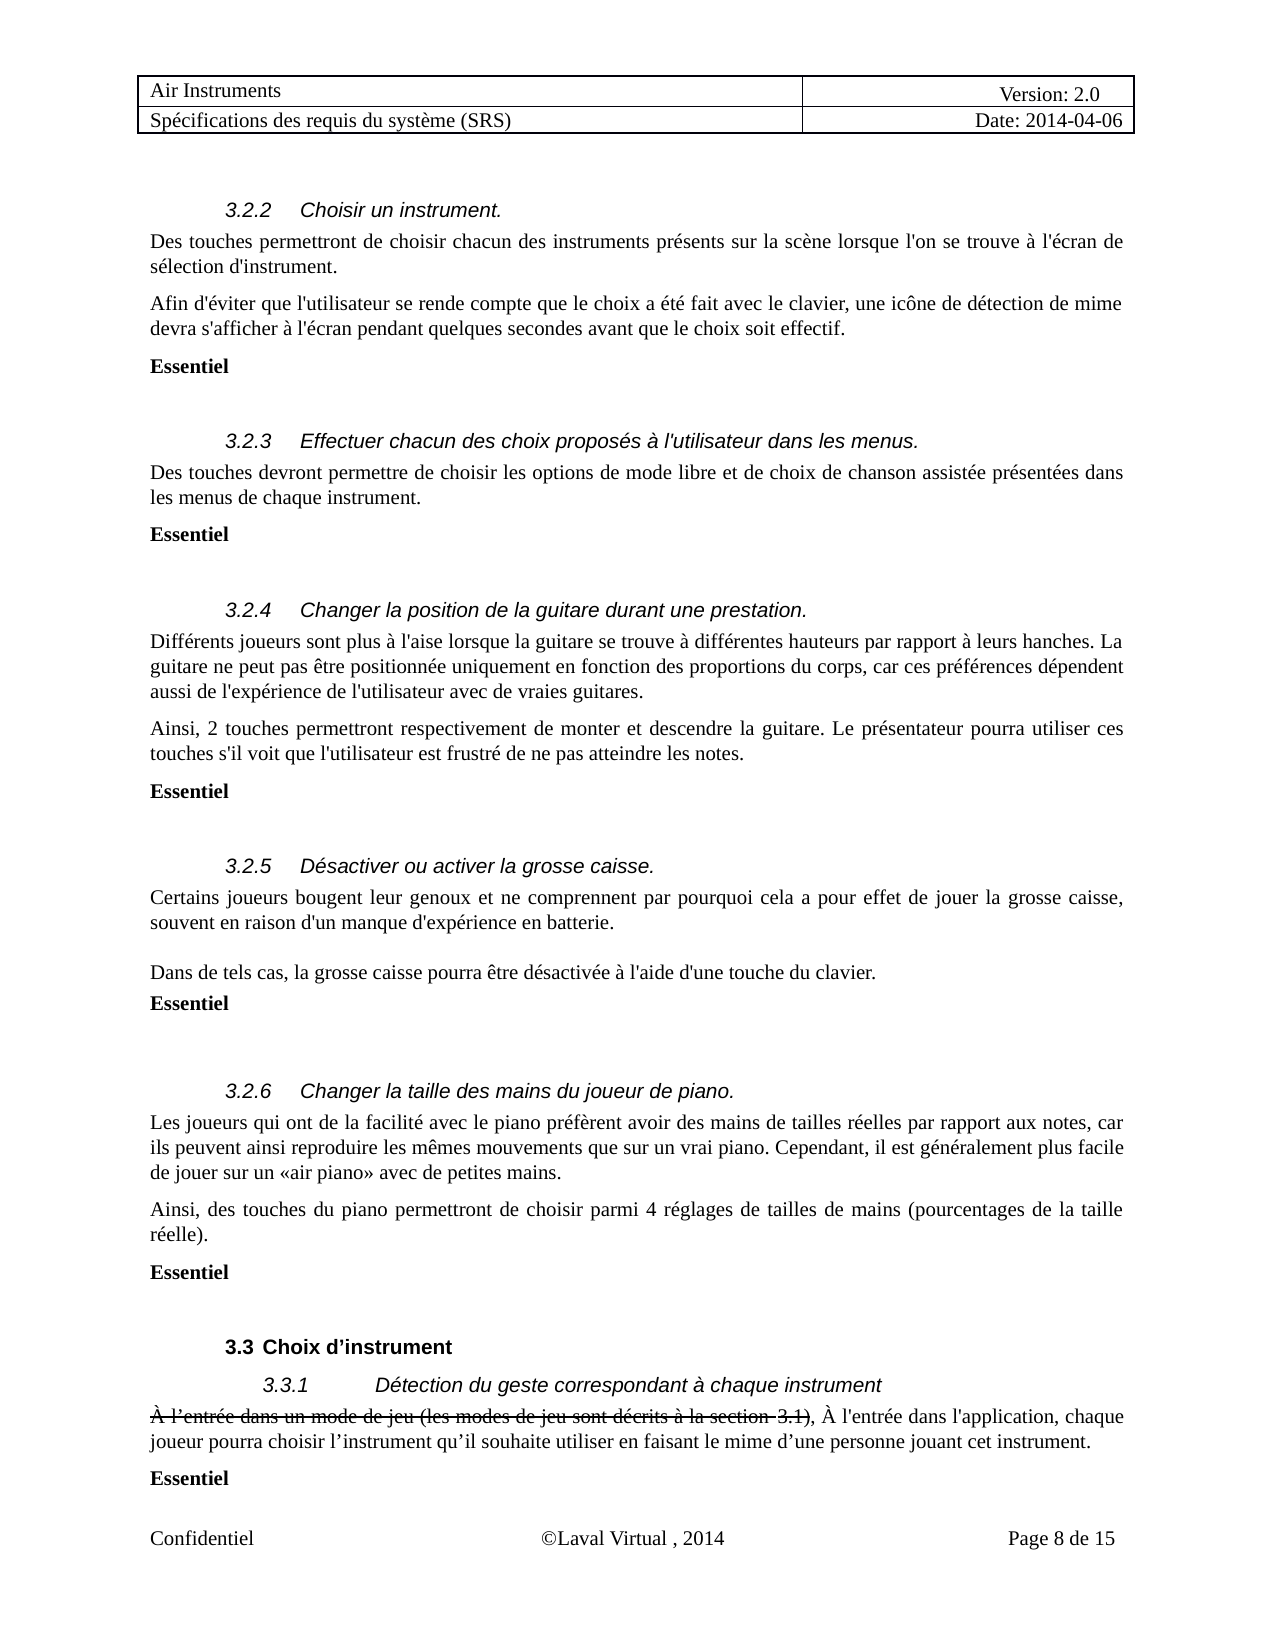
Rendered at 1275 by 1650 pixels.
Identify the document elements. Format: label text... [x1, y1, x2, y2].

text Essentiel [150, 353, 1125, 378]
text Essentiel [150, 1259, 1125, 1284]
text Essentiel [150, 1465, 1125, 1490]
text Ainsi, 2 touches permettront respectivement de monter et descendre la guitare. Le présentateur pourra utiliser ces touches s'il voit que l'utilisateur est frustré de ne pas atteindre les notes. [150, 715, 1125, 765]
subtitle Changer la position de la guitare durant une prestation. [225, 596, 1125, 621]
text Essentiel [150, 990, 1125, 1015]
text Afin d'éviter que l'utilisateur se rende compte que le choix a été fait avec le clavier, une icône de détection de mime devra s'afficher à l'écran pendant quelques secondes avant que le choix soit effectif. [150, 290, 1125, 340]
subtitle Détection du geste correspondant à chaque instrument [262, 1371, 1125, 1396]
text Les joueurs qui ont de la facilité avec le piano préfèrent avoir des mains de tailles réelles par rapport aux notes, car ils peuvent ainsi reproduire les mêmes mouvements que sur un vrai piano. Cependant, il est généralement plus facile de jouer sur un «air piano» avec de petites mains. [150, 1109, 1125, 1184]
subtitle Changer la taille des mains du joueur de piano. [225, 1078, 1125, 1103]
text Des touches devront permettre de choisir les options de mode libre et de choix de chanson assistée présentées dans les menus de chaque instrument. [150, 459, 1125, 509]
text Des touches permettront de choisir chacun des instruments présents sur la scène lorsque l'on se trouve à l'écran de sélection d'instrument. [150, 228, 1125, 278]
text Différents joueurs sont plus à l'aise lorsque la guitare se trouve à différentes hauteurs par rapport à leurs hanches. La guitare ne peut pas être positionnée uniquement en fonction des proportions du corps, car ces préférences dépendent aussi de l'expérience de l'utilisateur avec de vraies guitares. [150, 628, 1125, 703]
text Essentiel [150, 521, 1125, 546]
subtitle Choisir un instrument. [225, 196, 1125, 221]
text Ainsi, des touches du piano permettront de choisir parmi 4 réglages de tailles de mains (pourcentages de la taille réelle). [150, 1196, 1125, 1246]
text Essentiel [150, 778, 1125, 803]
subtitle Choix d’instrument [225, 1334, 1125, 1359]
text À l’entrée dans un mode de jeu (les modes de jeu sont décrits à la section 3.1), À l'entrée dans l'application, chaque joueur pourra choisir l’instrument qu’il souhaite utiliser en faisant le mime d’une personne jouant cet instrument. [150, 1403, 1125, 1453]
subtitle Désactiver ou activer la grosse caisse. [225, 853, 1125, 878]
subtitle Effectuer chacun des choix proposés à l'utilisateur dans les menus. [225, 428, 1125, 453]
text Certains joueurs bougent leur genoux et ne comprennent par pourquoi cela a pour effet de jouer la grosse caisse, souvent en raison d'un manque d'expérience en batterie. [150, 884, 1125, 934]
text Dans de tels cas, la grosse caisse pourra être désactivée à l'aide d'une touche du clavier. [150, 959, 1050, 984]
